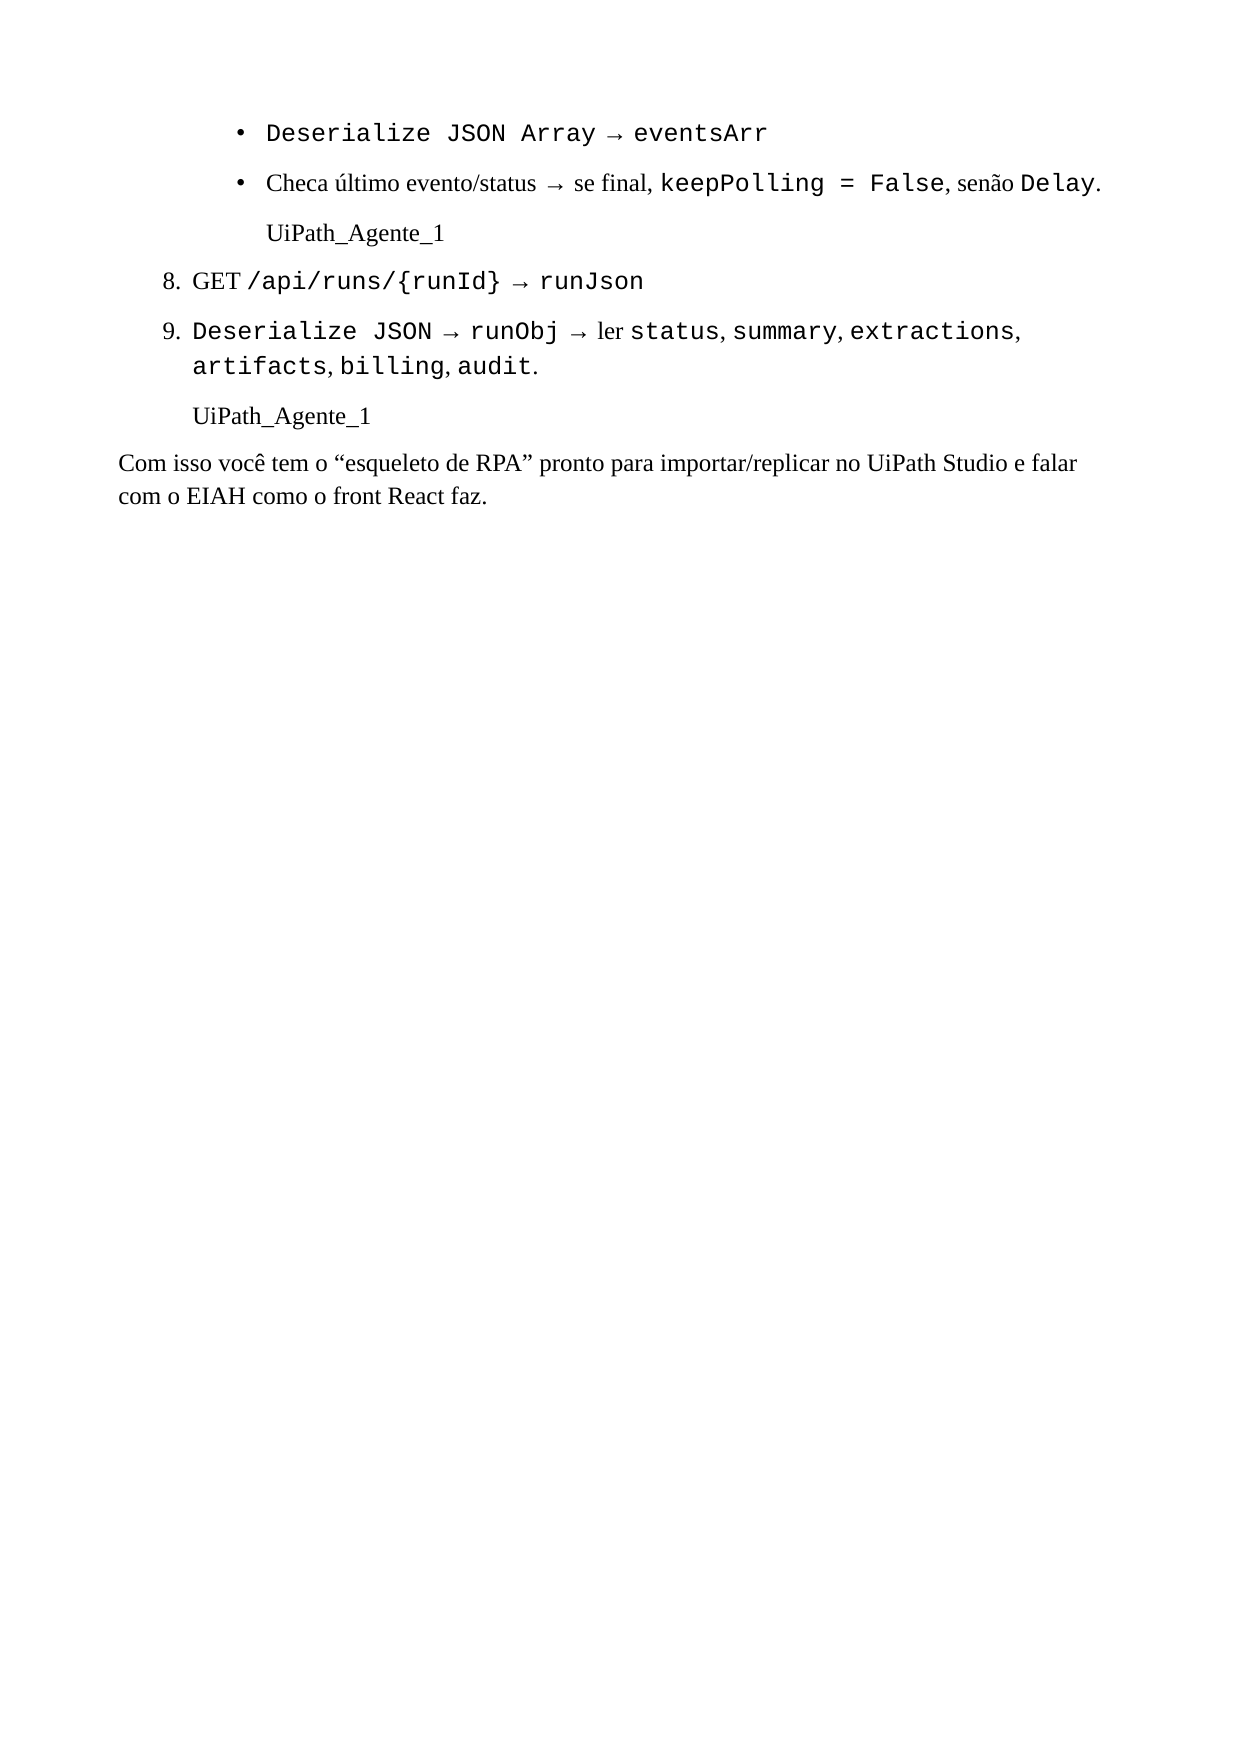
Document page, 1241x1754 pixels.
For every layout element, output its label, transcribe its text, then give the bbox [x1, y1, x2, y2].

list UiPath_Agente_1 [162, 401, 1122, 429]
list UiPath_Agente_1 [236, 218, 1122, 247]
list Deserialize JSON → runObj → ler status, summary, extractions, artifacts, billing, audit. [162, 316, 1122, 382]
list GET /api/runs/{runId} → runJson [162, 266, 1122, 297]
list Deserialize JSON Array → eventsArr [236, 118, 1122, 149]
list Checa último evento/status → se final, keepPolling = False, senão Delay. [236, 168, 1122, 199]
text Com isso você tem o “esqueleto de RPA” pronto para importar/replicar no UiPath Studio e falar com o EIAH como o front React faz. [118, 448, 1122, 510]
